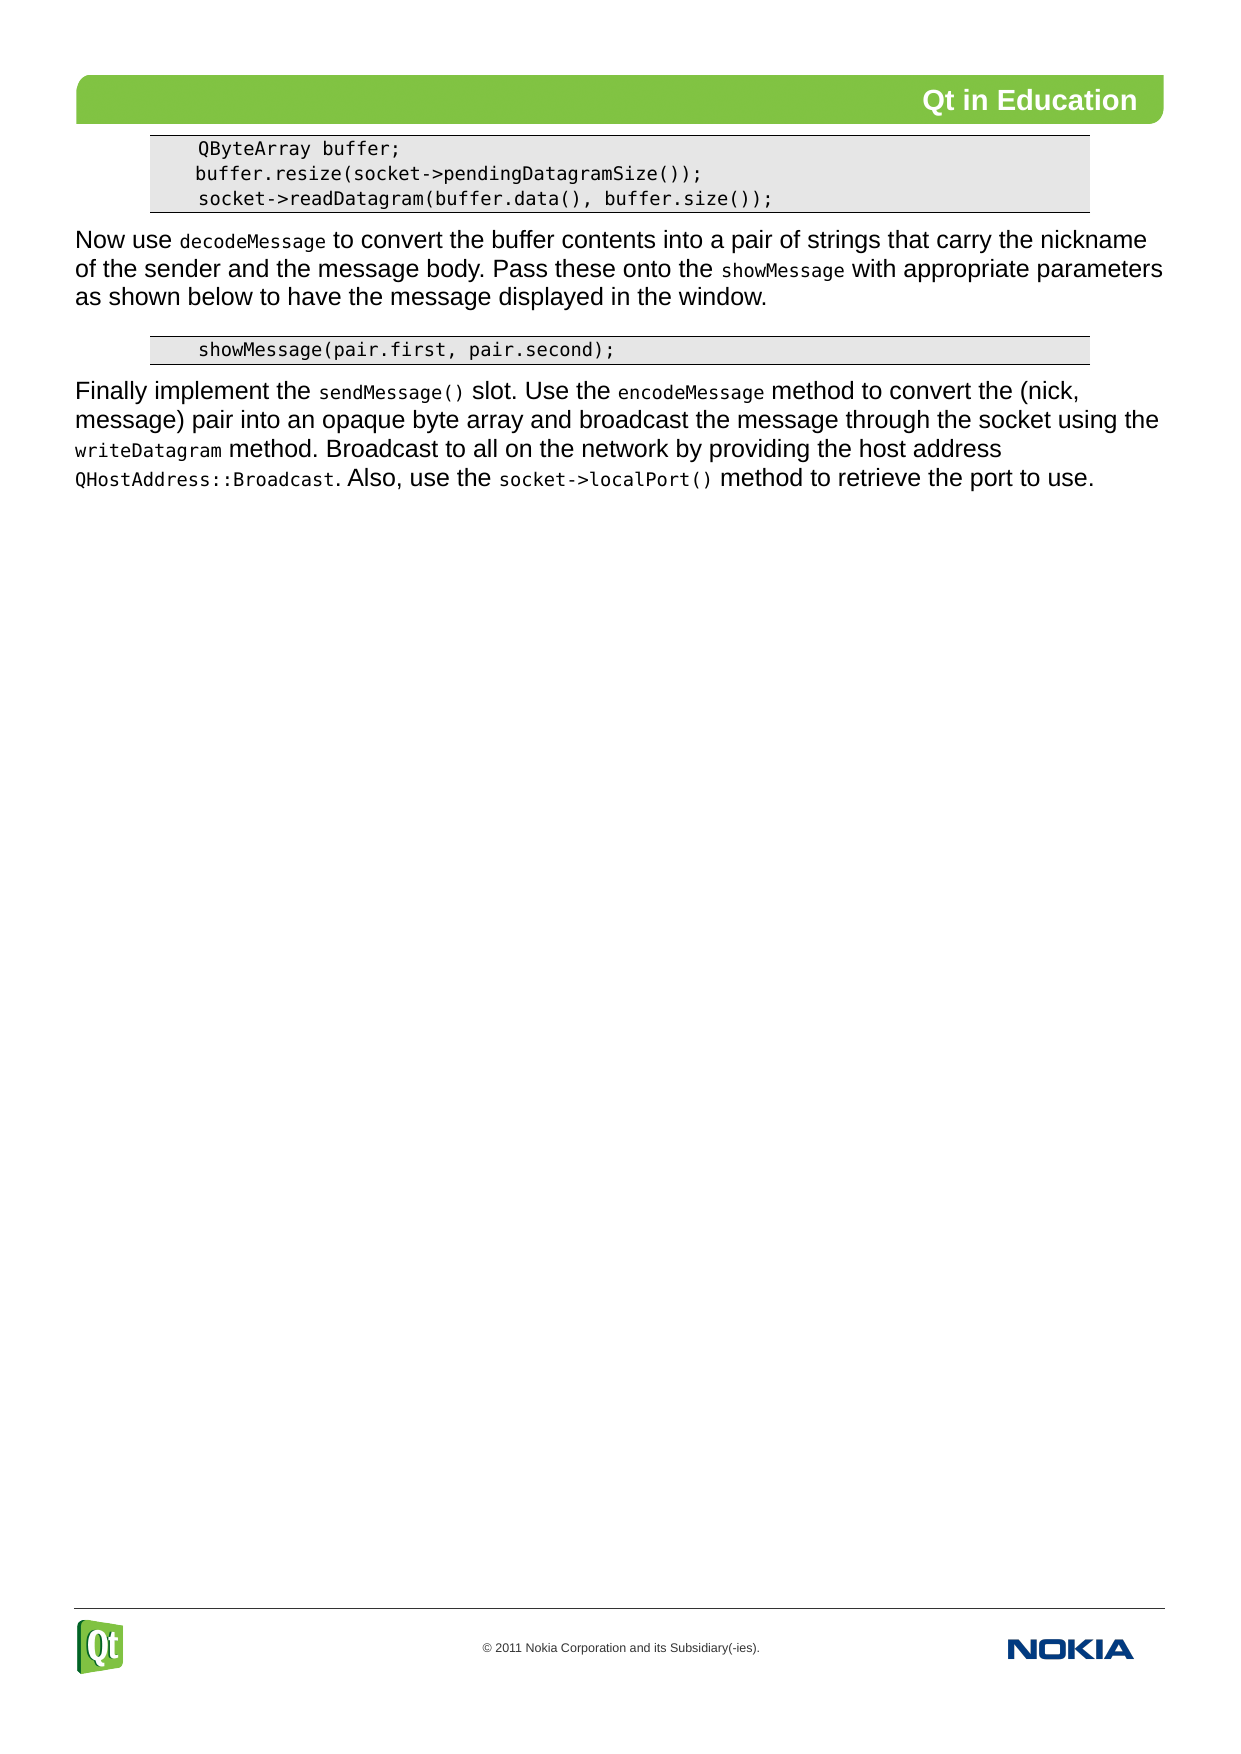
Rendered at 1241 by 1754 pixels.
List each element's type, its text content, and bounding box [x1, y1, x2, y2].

text socket->readDatagram(buffer.data(), buffer.size()); [150, 185, 1090, 212]
text QByteArray buffer; [150, 136, 1090, 163]
text buffer.resize(socket->pendingDatagramSize()); [150, 163, 1090, 185]
text showMessage(pair.first, pair.second); [150, 337, 1090, 364]
picture [978, 1610, 1164, 1688]
text Now use decodeMessage to convert the buffer contents into a pair of strings that carry the nickname of the sender and the message body. Pass these onto the showMessage with appropriate parameters as shown below to have the message displayed in the window. [75, 225, 1165, 311]
picture [76, 75, 1164, 124]
picture [73, 1615, 127, 1679]
text Finally implement the sendMessage() slot. Use the encodeMessage method to convert the (nick, message) pair into an opaque byte array and broadcast the message through the socket using the writeDatagram method. Broadcast to all on the network by providing the host address QHostAddress::Broadcast. Also, use the socket->localPort() method to retrieve the port to use. [75, 376, 1165, 491]
